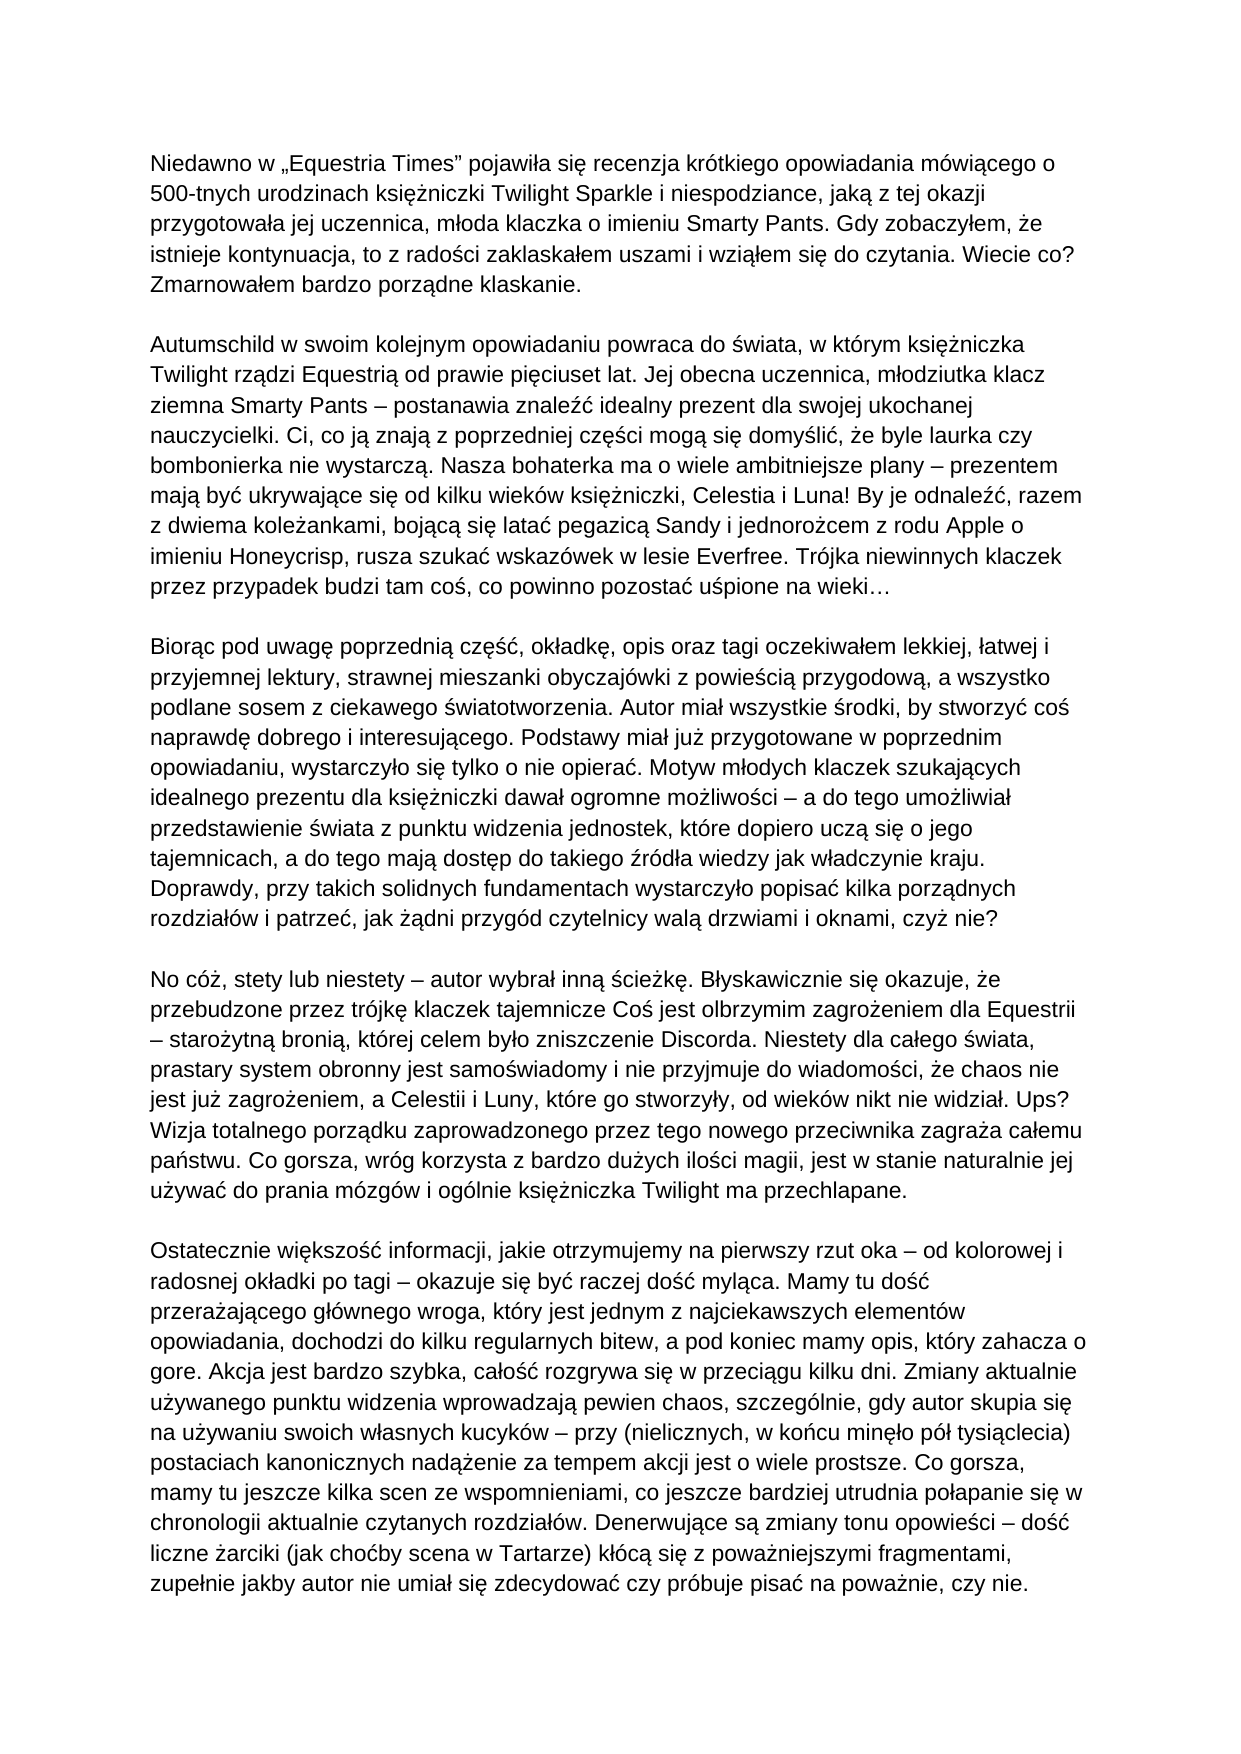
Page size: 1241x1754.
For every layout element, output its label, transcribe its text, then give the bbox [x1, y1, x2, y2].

text Biorąc pod uwagę poprzednią część, okładkę, opis oraz tagi oczekiwałem lekkiej, łatwej i przyjemnej lektury, strawnej mieszanki obyczajówki z powieścią przygodową, a wszystko podlane sosem z ciekawego światotworzenia. Autor miał wszystkie środki, by stworzyć coś naprawdę dobrego i interesującego. Podstawy miał już przygotowane w poprzednim opowiadaniu, wystarczyło się tylko o nie opierać. Motyw młodych klaczek szukających idealnego prezentu dla księżniczki dawał ogromne możliwości – a do tego umożliwiał przedstawienie świata z punktu widzenia jednostek, które dopiero uczą się o jego tajemnicach, a do tego mają dostęp do takiego źródła wiedzy jak władczynie kraju. Doprawdy, przy takich solidnych fundamentach wystarczyło popisać kilka porządnych rozdziałów i patrzeć, jak żądni przygód czytelnicy walą drzwiami i oknami, czyż nie? [150, 633, 1090, 932]
text Ostatecznie większość informacji, jakie otrzymujemy na pierwszy rzut oka – od kolorowej i radosnej okładki po tagi – okazuje się być raczej dość myląca. Mamy tu dość przerażającego głównego wroga, który jest jednym z najciekawszych elementów opowiadania, dochodzi do kilku regularnych bitew, a pod koniec mamy opis, który zahacza o gore. Akcja jest bardzo szybka, całość rozgrywa się w przeciągu kilku dni. Zmiany aktualnie używanego punktu widzenia wprowadzają pewien chaos, szczególnie, gdy autor skupia się na używaniu swoich własnych kucyków – przy (nielicznych, w końcu minęło pół tysiąclecia) postaciach kanonicznych nadążenie za tempem akcji jest o wiele prostsze. Co gorsza, mamy tu jeszcze kilka scen ze wspomnieniami, co jeszcze bardziej utrudnia połapanie się w chronologii aktualnie czytanych rozdziałów. Denerwujące są zmiany tonu opowieści – dość liczne żarciki (jak choćby scena w Tartarze) kłócą się z poważniejszymi fragmentami, zupełnie jakby autor nie umiał się zdecydować czy próbuje pisać na poważnie, czy nie. [150, 1237, 1090, 1596]
text Autumschild w swoim kolejnym opowiadaniu powraca do świata, w którym księżniczka Twilight rządzi Equestrią od prawie pięciuset lat. Jej obecna uczennica, młodziutka klacz ziemna Smarty Pants – postanawia znaleźć idealny prezent dla swojej ukochanej nauczycielki. Ci, co ją znają z poprzedniej części mogą się domyślić, że byle laurka czy bombonierka nie wystarczą. Nasza bohaterka ma o wiele ambitniejsze plany – prezentem mają być ukrywające się od kilku wieków księżniczki, Celestia i Luna! By je odnaleźć, razem z dwiema koleżankami, bojącą się latać pegazicą Sandy i jednorożcem z rodu Apple o imieniu Honeycrisp, rusza szukać wskazówek w lesie Everfree. Trójka niewinnych klaczek przez przypadek budzi tam coś, co powinno pozostać uśpione na wieki… [150, 331, 1090, 599]
text No cóż, stety lub niestety – autor wybrał inną ścieżkę. Błyskawicznie się okazuje, że przebudzone przez trójkę klaczek tajemnicze Coś jest olbrzymim zagrożeniem dla Equestrii – starożytną bronią, której celem było zniszczenie Discorda. Niestety dla całego świata, prastary system obronny jest samoświadomy i nie przyjmuje do wiadomości, że chaos nie jest już zagrożeniem, a Celestii i Luny, które go stworzyły, od wieków nikt nie widział. Ups? Wizja totalnego porządku zaprowadzonego przez tego nowego przeciwnika zagraża całemu państwu. Co gorsza, wróg korzysta z bardzo dużych ilości magii, jest w stanie naturalnie jej używać do prania mózgów i ogólnie księżniczka Twilight ma przechlapane. [150, 966, 1090, 1203]
text Niedawno w „Equestria Times” pojawiła się recenzja krótkiego opowiadania mówiącego o 500-tnych urodzinach księżniczki Twilight Sparkle i niespodziance, jaką z tej okazji przygotowała jej uczennica, młoda klaczka o imieniu Smarty Pants. Gdy zobaczyłem, że istnieje kontynuacja, to z radości zaklaskałem uszami i wziąłem się do czytania. Wiecie co? Zmarnowałem bardzo porządne klaskanie. [150, 150, 1090, 297]
